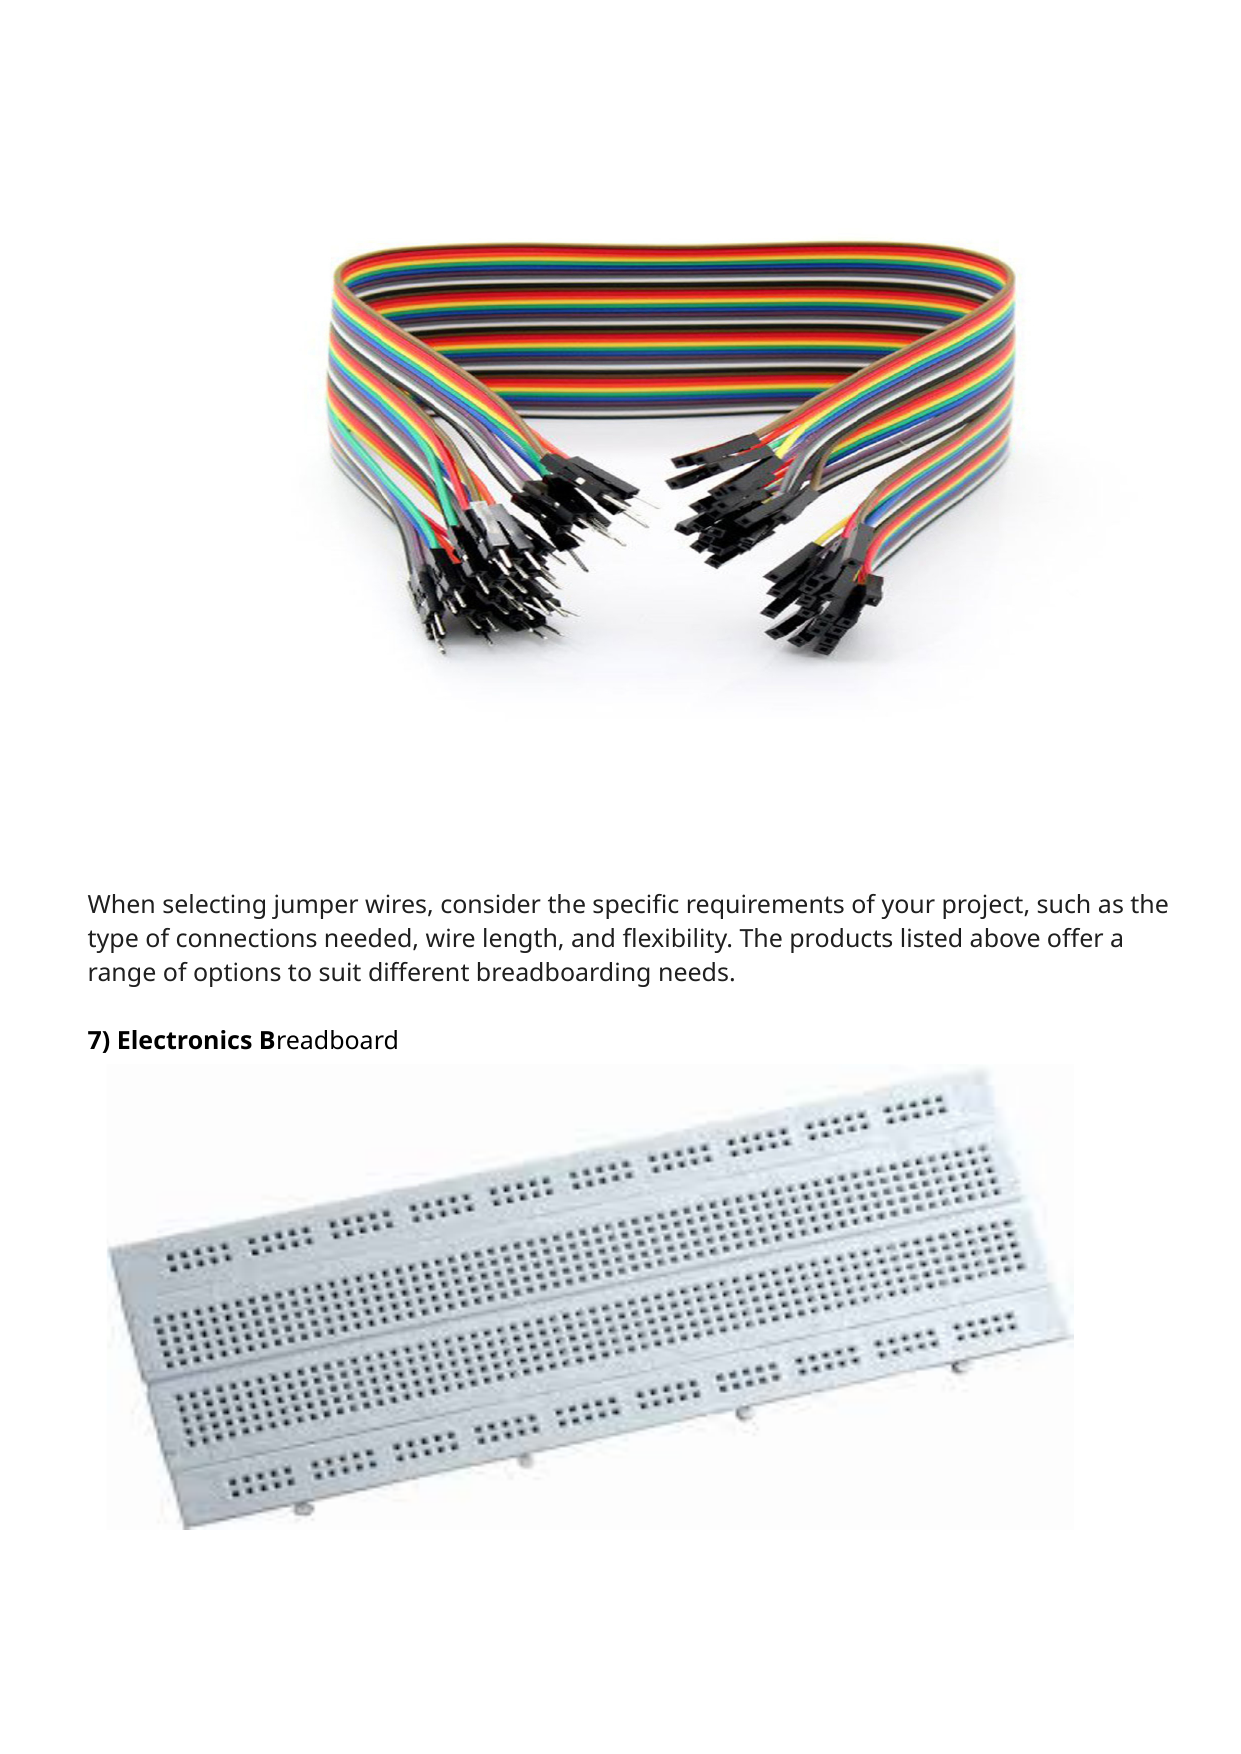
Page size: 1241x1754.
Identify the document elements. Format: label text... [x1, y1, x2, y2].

picture [106, 1064, 1074, 1530]
text 7) Electronics Breadboard [87, 1023, 1173, 1057]
text When selecting jumper wires, consider the specific requirements of your project, such as the type of connections needed, wire length, and flexibility. The products listed above offer a range of options to suit different breadboarding needs. [87, 886, 1173, 988]
picture [170, 140, 1175, 751]
